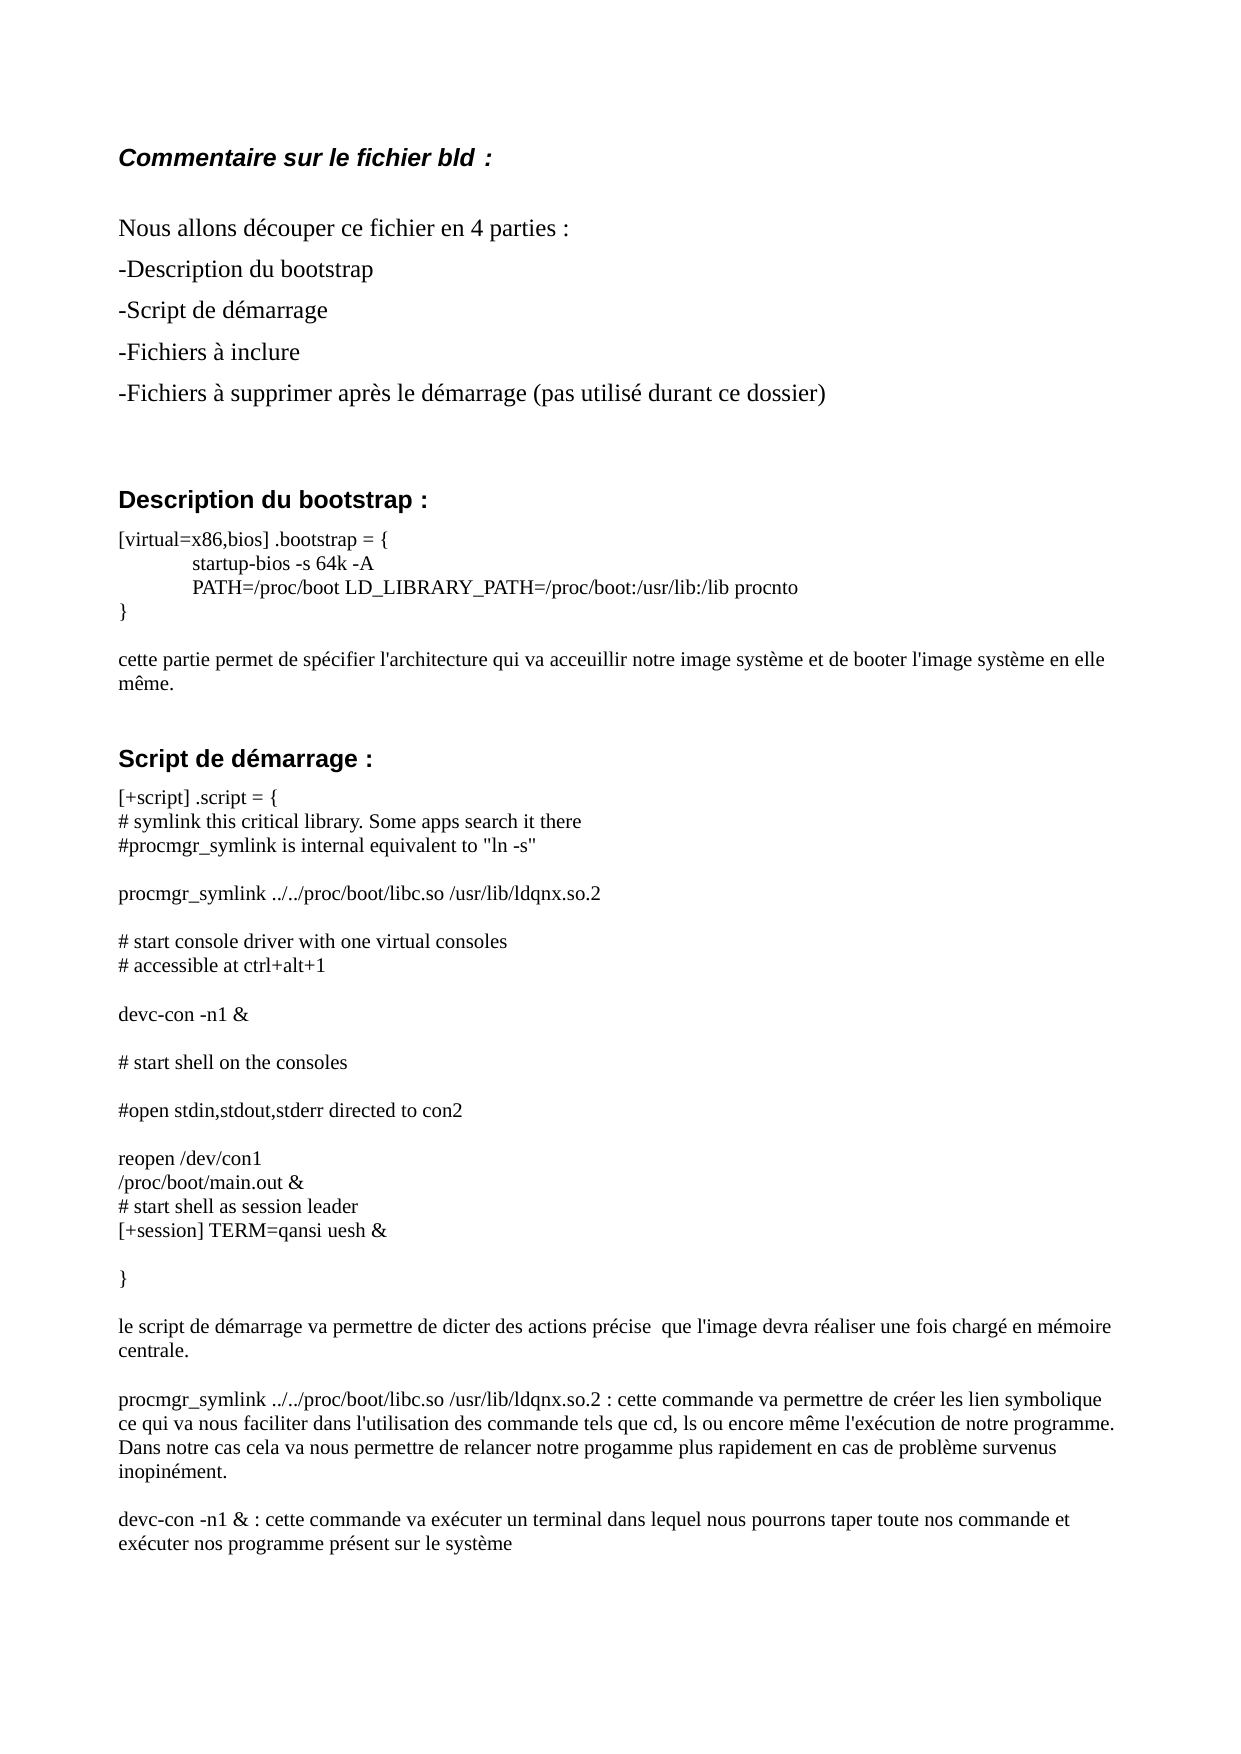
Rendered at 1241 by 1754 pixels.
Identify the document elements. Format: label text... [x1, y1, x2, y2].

text devc-con -n1 & : cette commande va exécuter un terminal dans lequel nous pourrons taper toute nos commande et exécuter nos programme présent sur le système [118, 1507, 1122, 1555]
text devc-con -n1 & [118, 1002, 1122, 1026]
text procmgr_symlink ../../proc/boot/libc.so /usr/lib/ldqnx.so.2 [118, 881, 1122, 905]
text Nous allons découper ce fichier en 4 parties : [118, 213, 1122, 242]
text #open stdin,stdout,stderr directed to con2 [118, 1098, 1122, 1122]
text # accessible at ctrl+alt+1 [118, 953, 1122, 977]
subtitle Script de démarrage : [118, 744, 1122, 772]
text # symlink this critical library. Some apps search it there [118, 809, 1122, 833]
text PATH=/proc/boot LD_LIBRARY_PATH=/proc/boot:/usr/lib:/lib procnto [118, 574, 1122, 599]
text -Description du bootstrap [118, 254, 1122, 283]
subtitle Commentaire sur le fichier bld : [118, 143, 1122, 172]
text reopen /dev/con1 [118, 1146, 1122, 1170]
text # start console driver with one virtual consoles [118, 929, 1122, 953]
text le script de démarrage va permettre de dicter des actions précise que l'image devra réaliser une fois chargé en mémoire centrale. [118, 1314, 1122, 1362]
text # start shell as session leader [118, 1194, 1122, 1218]
text #procmgr_symlink is internal equivalent to "ln -s" [118, 833, 1122, 857]
text [+script] .script = { [118, 785, 1122, 809]
text } [118, 1266, 1122, 1290]
text [+session] TERM=qansi uesh & [118, 1218, 1122, 1242]
text -Script de démarrage [118, 295, 1122, 324]
text -Fichiers à supprimer après le démarrage (pas utilisé durant ce dossier) [118, 378, 1122, 407]
text -Fichiers à inclure [118, 337, 1122, 365]
text [virtual=x86,bios] .bootstrap = { [118, 526, 1122, 551]
text procmgr_symlink ../../proc/boot/libc.so /usr/lib/ldqnx.so.2 : cette commande va permettre de créer les lien symbolique ce qui va nous faciliter dans l'utilisation des commande tels que cd, ls ou encore même l'exécution de notre programme. Dans notre cas cela va nous permettre de relancer notre progamme plus rapidement en cas de problème survenus inopinément. [118, 1387, 1122, 1483]
text # start shell on the consoles [118, 1050, 1122, 1074]
subtitle Description du bootstrap : [118, 485, 1122, 514]
text cette partie permet de spécifier l'architecture qui va acceuillir notre image système et de booter l'image système en elle même. [118, 647, 1122, 695]
text startup-bios -s 64k -A [118, 551, 1122, 574]
text } [118, 599, 1122, 623]
text /proc/boot/main.out & [118, 1170, 1122, 1194]
